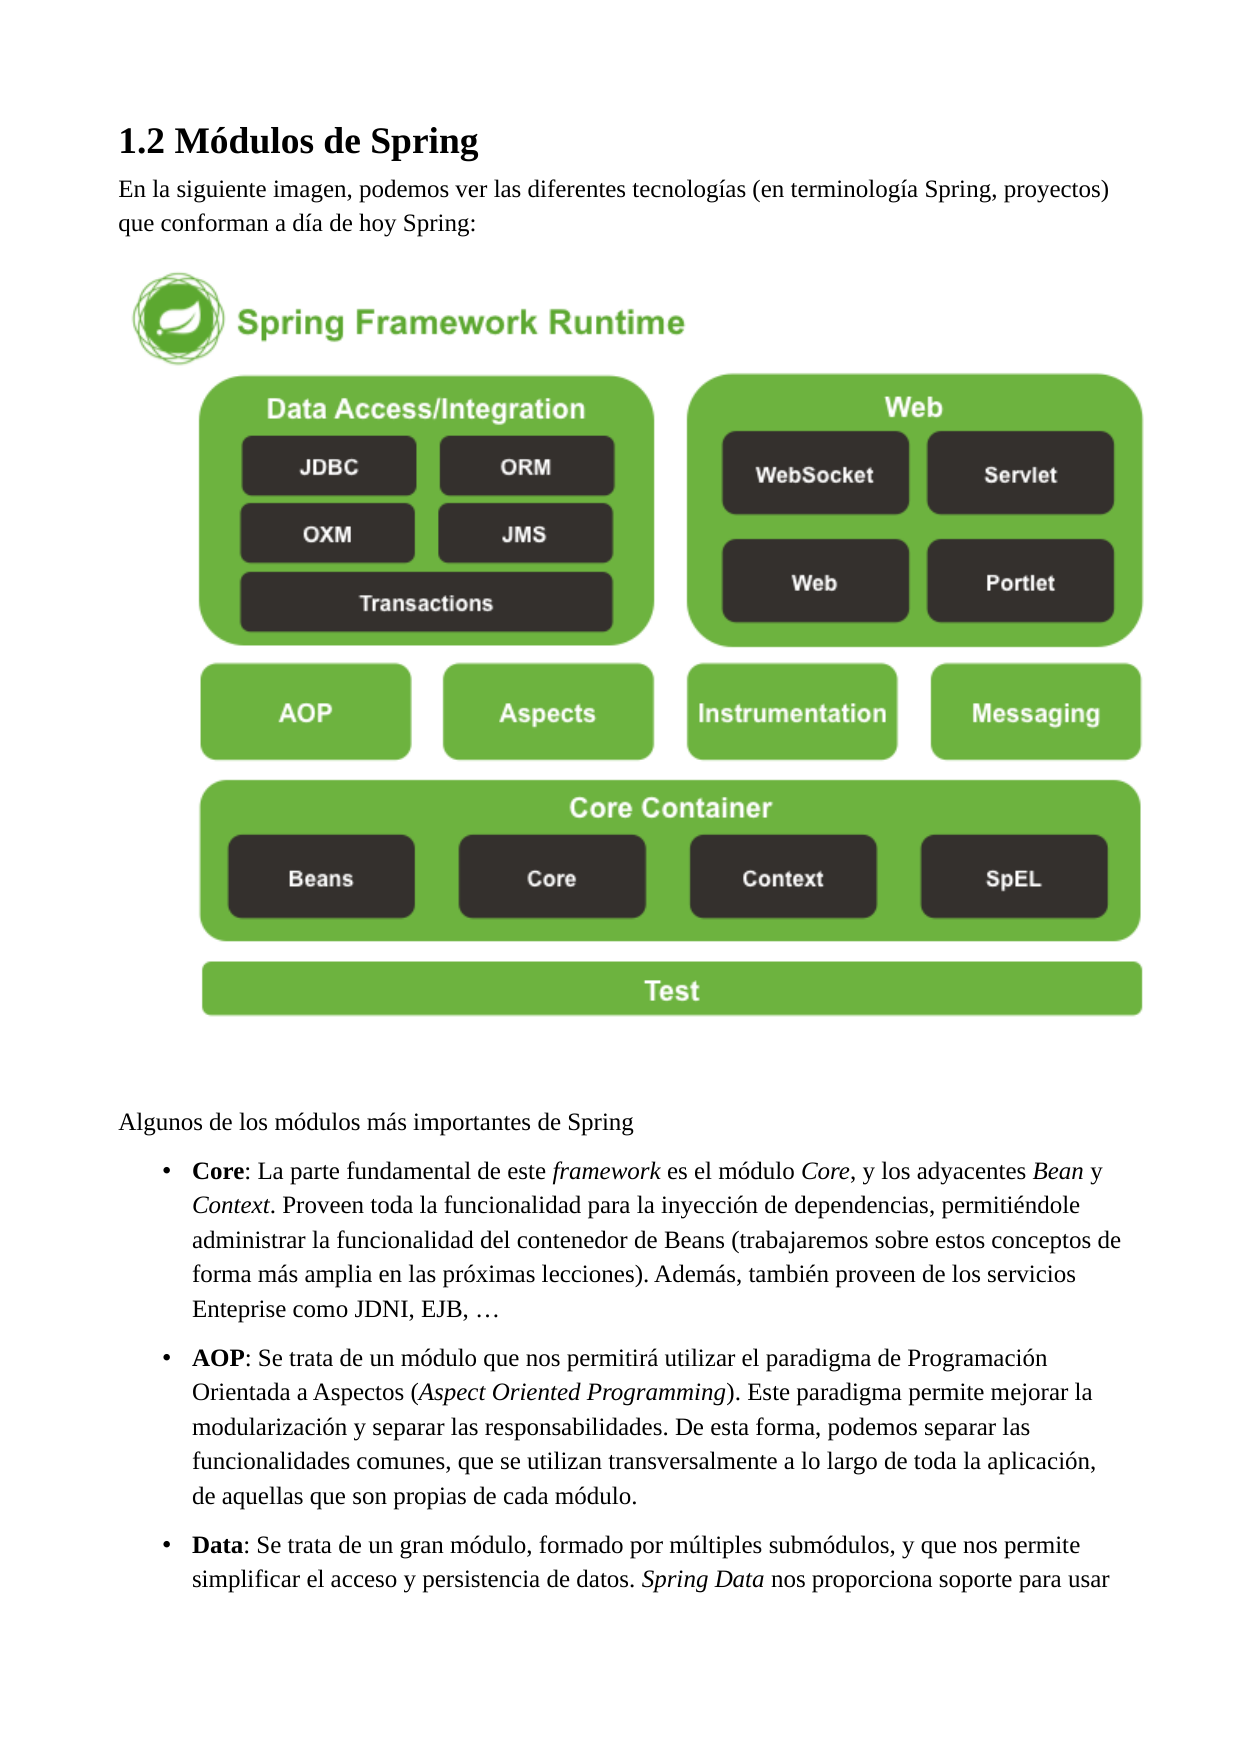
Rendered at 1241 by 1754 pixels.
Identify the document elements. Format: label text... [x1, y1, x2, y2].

picture [118, 242, 1241, 1087]
list Core: La parte fundamental de este framework es el módulo Core, y los adyacentes Bean y Context. Proveen toda la funcionalidad para la inyección de dependencias, permitiéndole administrar la funcionalidad del contenedor de Beans (trabajaremos sobre estos conceptos de forma más amplia en las próximas lecciones). Además, también proveen de los servicios Enteprise como JDNI, EJB, … [162, 1156, 1122, 1322]
text En la siguiente imagen, podemos ver las diferentes tecnologías (en terminología Spring, proyectos) que conforman a día de hoy Spring: [118, 174, 1122, 242]
subtitle 1.2 Módulos de Spring [118, 118, 1122, 161]
list AOP: Se trata de un módulo que nos permitirá utilizar el paradigma de Programación Orientada a Aspectos (Aspect Oriented Programming). Este paradigma permite mejorar la modularización y separar las responsabilidades. De esta forma, podemos separar las funcionalidades comunes, que se utilizan transversalmente a lo largo de toda la aplicación, de aquellas que son propias de cada módulo. [162, 1343, 1122, 1509]
text Algunos de los módulos más importantes de Spring [118, 1107, 1122, 1136]
list Data: Se trata de un gran módulo, formado por múltiples submódulos, y que nos permite simplificar el acceso y persistencia de datos. Spring Data nos proporciona soporte para usar [162, 1530, 1122, 1593]
